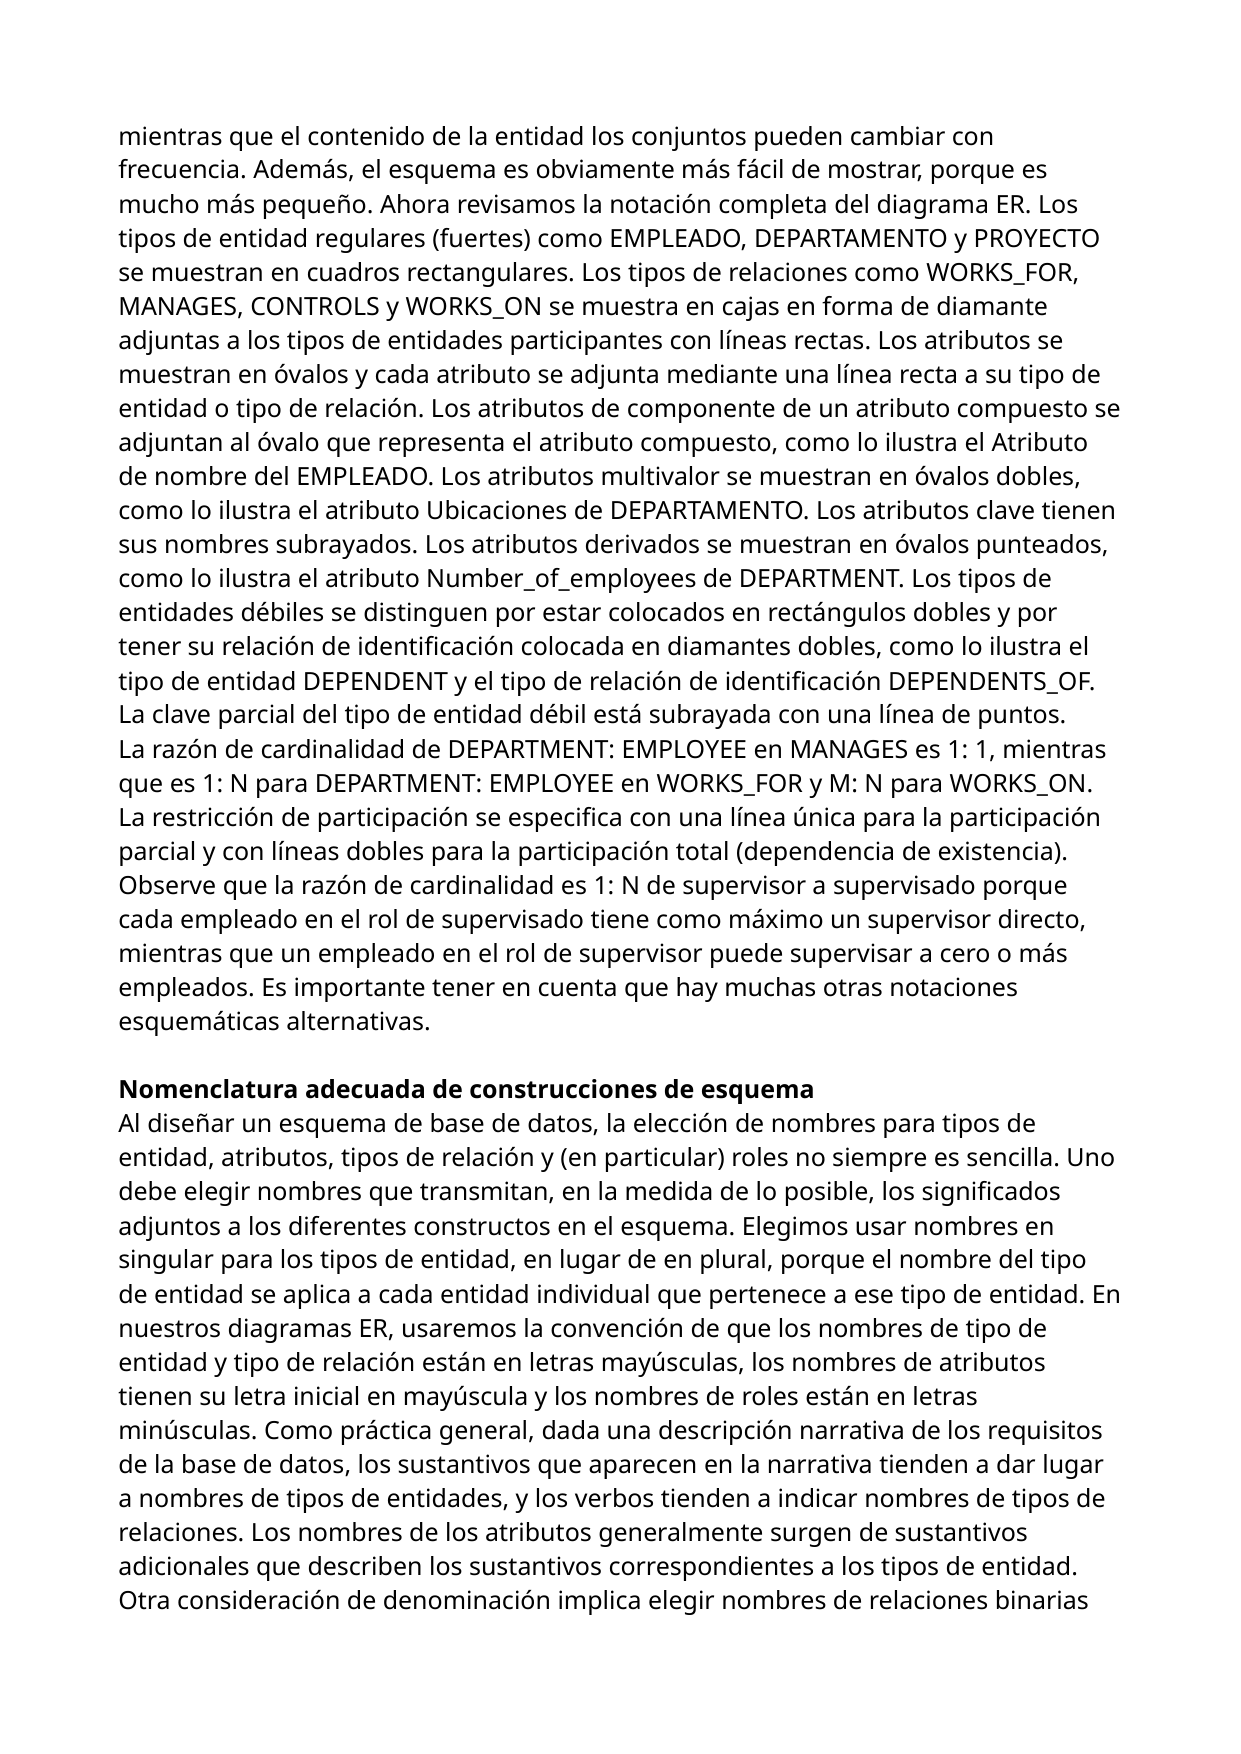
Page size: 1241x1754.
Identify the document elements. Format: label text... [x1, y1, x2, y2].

text Nomenclatura adecuada de construcciones de esquema [118, 1072, 1122, 1106]
text mientras que el contenido de la entidad los conjuntos pueden cambiar con frecuencia. Además, el esquema es obviamente más fácil de mostrar, porque es mucho más pequeño. Ahora revisamos la notación completa del diagrama ER. Los tipos de entidad regulares (fuertes) como EMPLEADO, DEPARTAMENTO y PROYECTO se muestran en cuadros rectangulares. Los tipos de relaciones como WORKS_FOR, MANAGES, CONTROLS y WORKS_ON se muestra en cajas en forma de diamante adjuntas a los tipos de entidades participantes con líneas rectas. Los atributos se muestran en óvalos y cada atributo se adjunta mediante una línea recta a su tipo de entidad o tipo de relación. Los atributos de componente de un atributo compuesto se adjuntan al óvalo que representa el atributo compuesto, como lo ilustra el Atributo de nombre del EMPLEADO. Los atributos multivalor se muestran en óvalos dobles, como lo ilustra el atributo Ubicaciones de DEPARTAMENTO. Los atributos clave tienen sus nombres subrayados. Los atributos derivados se muestran en óvalos punteados, como lo ilustra el atributo Number_of_employees de DEPARTMENT. Los tipos de entidades débiles se distinguen por estar colocados en rectángulos dobles y por tener su relación de identificación colocada en diamantes dobles, como lo ilustra el tipo de entidad DEPENDENT y el tipo de relación de identificación DEPENDENTS_OF. La clave parcial del tipo de entidad débil está subrayada con una línea de puntos. [118, 118, 1122, 731]
text La razón de cardinalidad de DEPARTMENT: EMPLOYEE en MANAGES es 1: 1, mientras que es 1: N para DEPARTMENT: EMPLOYEE en WORKS_FOR y M: N para WORKS_ON. La restricción de participación se especifica con una línea única para la participación parcial y con líneas dobles para la participación total (dependencia de existencia). Observe que la razón de cardinalidad es 1: N de supervisor a supervisado porque cada empleado en el rol de supervisado tiene como máximo un supervisor directo, mientras que un empleado en el rol de supervisor puede supervisar a cero o más empleados. Es importante tener en cuenta que hay muchas otras notaciones esquemáticas alternativas. [118, 731, 1122, 1038]
text Al diseñar un esquema de base de datos, la elección de nombres para tipos de entidad, atributos, tipos de relación y (en particular) roles no siempre es sencilla. Uno debe elegir nombres que transmitan, en la medida de lo posible, los significados adjuntos a los diferentes constructos en el esquema. Elegimos usar nombres en singular para los tipos de entidad, en lugar de en plural, porque el nombre del tipo de entidad se aplica a cada entidad individual que pertenece a ese tipo de entidad. En nuestros diagramas ER, usaremos la convención de que los nombres de tipo de entidad y tipo de relación están en letras mayúsculas, los nombres de atributos tienen su letra inicial en mayúscula y los nombres de roles están en letras minúsculas. Como práctica general, dada una descripción narrativa de los requisitos de la base de datos, los sustantivos que aparecen en la narrativa tienden a dar lugar a nombres de tipos de entidades, y los verbos tienden a indicar nombres de tipos de relaciones. Los nombres de los atributos generalmente surgen de sustantivos adicionales que describen los sustantivos correspondientes a los tipos de entidad. Otra consideración de denominación implica elegir nombres de relaciones binarias [118, 1106, 1122, 1617]
